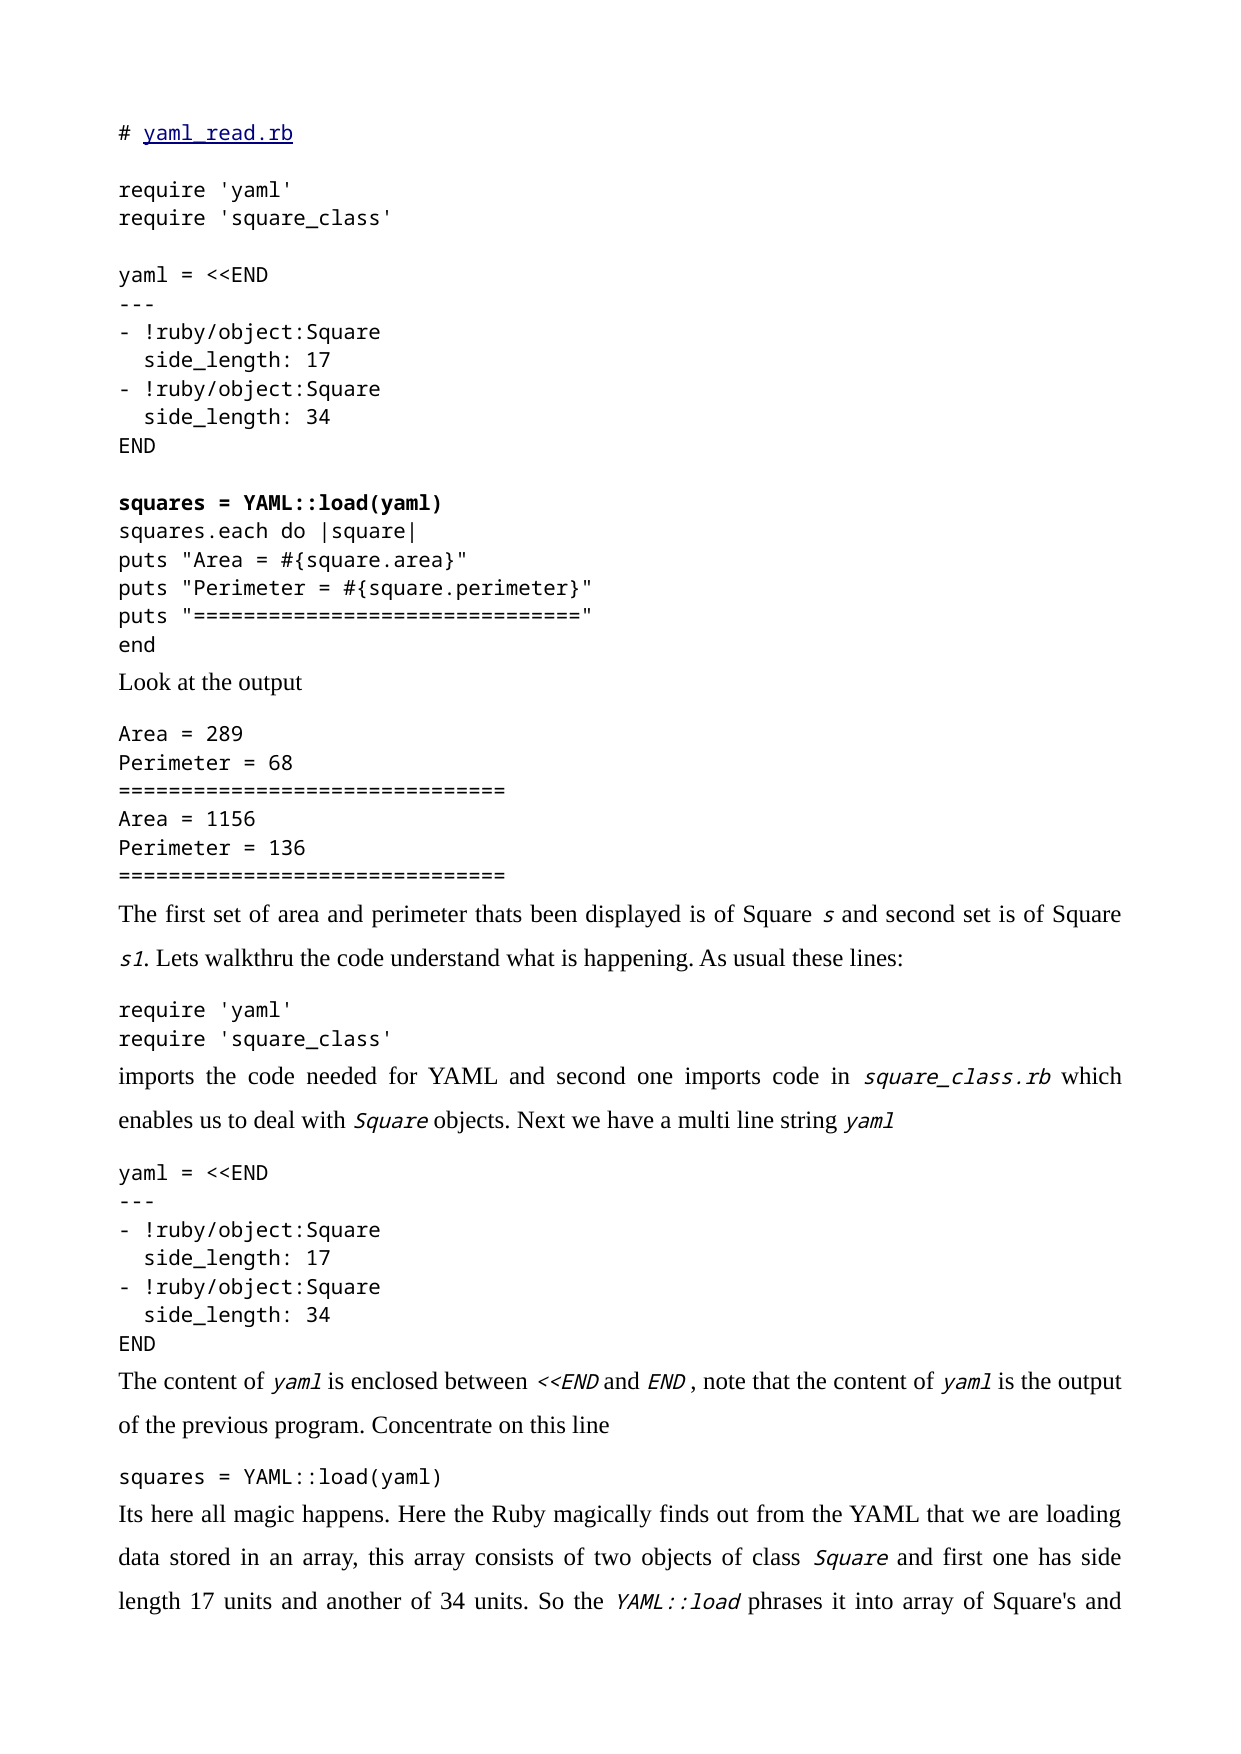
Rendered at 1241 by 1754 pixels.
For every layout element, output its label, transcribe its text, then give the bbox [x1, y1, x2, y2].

text yaml = <<END [118, 1158, 1122, 1187]
text puts "Area = #{square.area}" [118, 545, 1122, 573]
text side_length: 17 [118, 1243, 1122, 1272]
text The first set of area and perimeter thats been displayed is of Square s and second set is of Square s1. Lets walkthru the code understand what is happening. As usual these lines: [118, 899, 1122, 972]
text --- [118, 289, 1122, 317]
text require 'yaml' [118, 996, 1122, 1024]
text - !ruby/object:Square [118, 317, 1122, 346]
text squares = YAML::load(yaml) [118, 1462, 1122, 1490]
text Perimeter = 136 [118, 833, 1122, 861]
text - !ruby/object:Square [118, 1272, 1122, 1300]
text side_length: 34 [118, 1300, 1122, 1329]
text squares.each do |square| [118, 516, 1122, 545]
text Its here all magic happens. Here the Ruby magically finds out from the YAML that we are loading data stored in an array, this array consists of two objects of class Square and first one has side length 17 units and another of 34 units. So the YAML::load phrases it into array of Square's and [118, 1499, 1122, 1616]
text --- [118, 1187, 1122, 1215]
text - !ruby/object:Square [118, 1215, 1122, 1243]
text Area = 289 [118, 719, 1122, 748]
text require 'square_class' [118, 203, 1122, 232]
text side_length: 17 [118, 346, 1122, 374]
text Look at the output [118, 667, 1122, 696]
text squares = YAML::load(yaml) [118, 488, 1122, 516]
text puts "Perimeter = #{square.perimeter}" [118, 573, 1122, 602]
text yaml = <<END [118, 260, 1122, 289]
text END [118, 431, 1122, 459]
text =============================== [118, 861, 1122, 890]
text Area = 1156 [118, 804, 1122, 833]
text =============================== [118, 776, 1122, 804]
text imports the code needed for YAML and second one imports code in square_class.rb which enables us to deal with Square objects. Next we have a multi line string yaml [118, 1061, 1122, 1135]
text # yaml_read.rb [118, 118, 1122, 147]
text puts "===============================" [118, 602, 1122, 630]
text require 'square_class' [118, 1024, 1122, 1052]
text require 'yaml' [118, 175, 1122, 203]
text Perimeter = 68 [118, 748, 1122, 776]
text side_length: 34 [118, 402, 1122, 431]
text The content of yaml is enclosed between <<END and END , note that the content of yaml is the output of the previous program. Concentrate on this line [118, 1366, 1122, 1439]
text - !ruby/object:Square [118, 374, 1122, 402]
text end [118, 630, 1122, 658]
text END [118, 1329, 1122, 1357]
